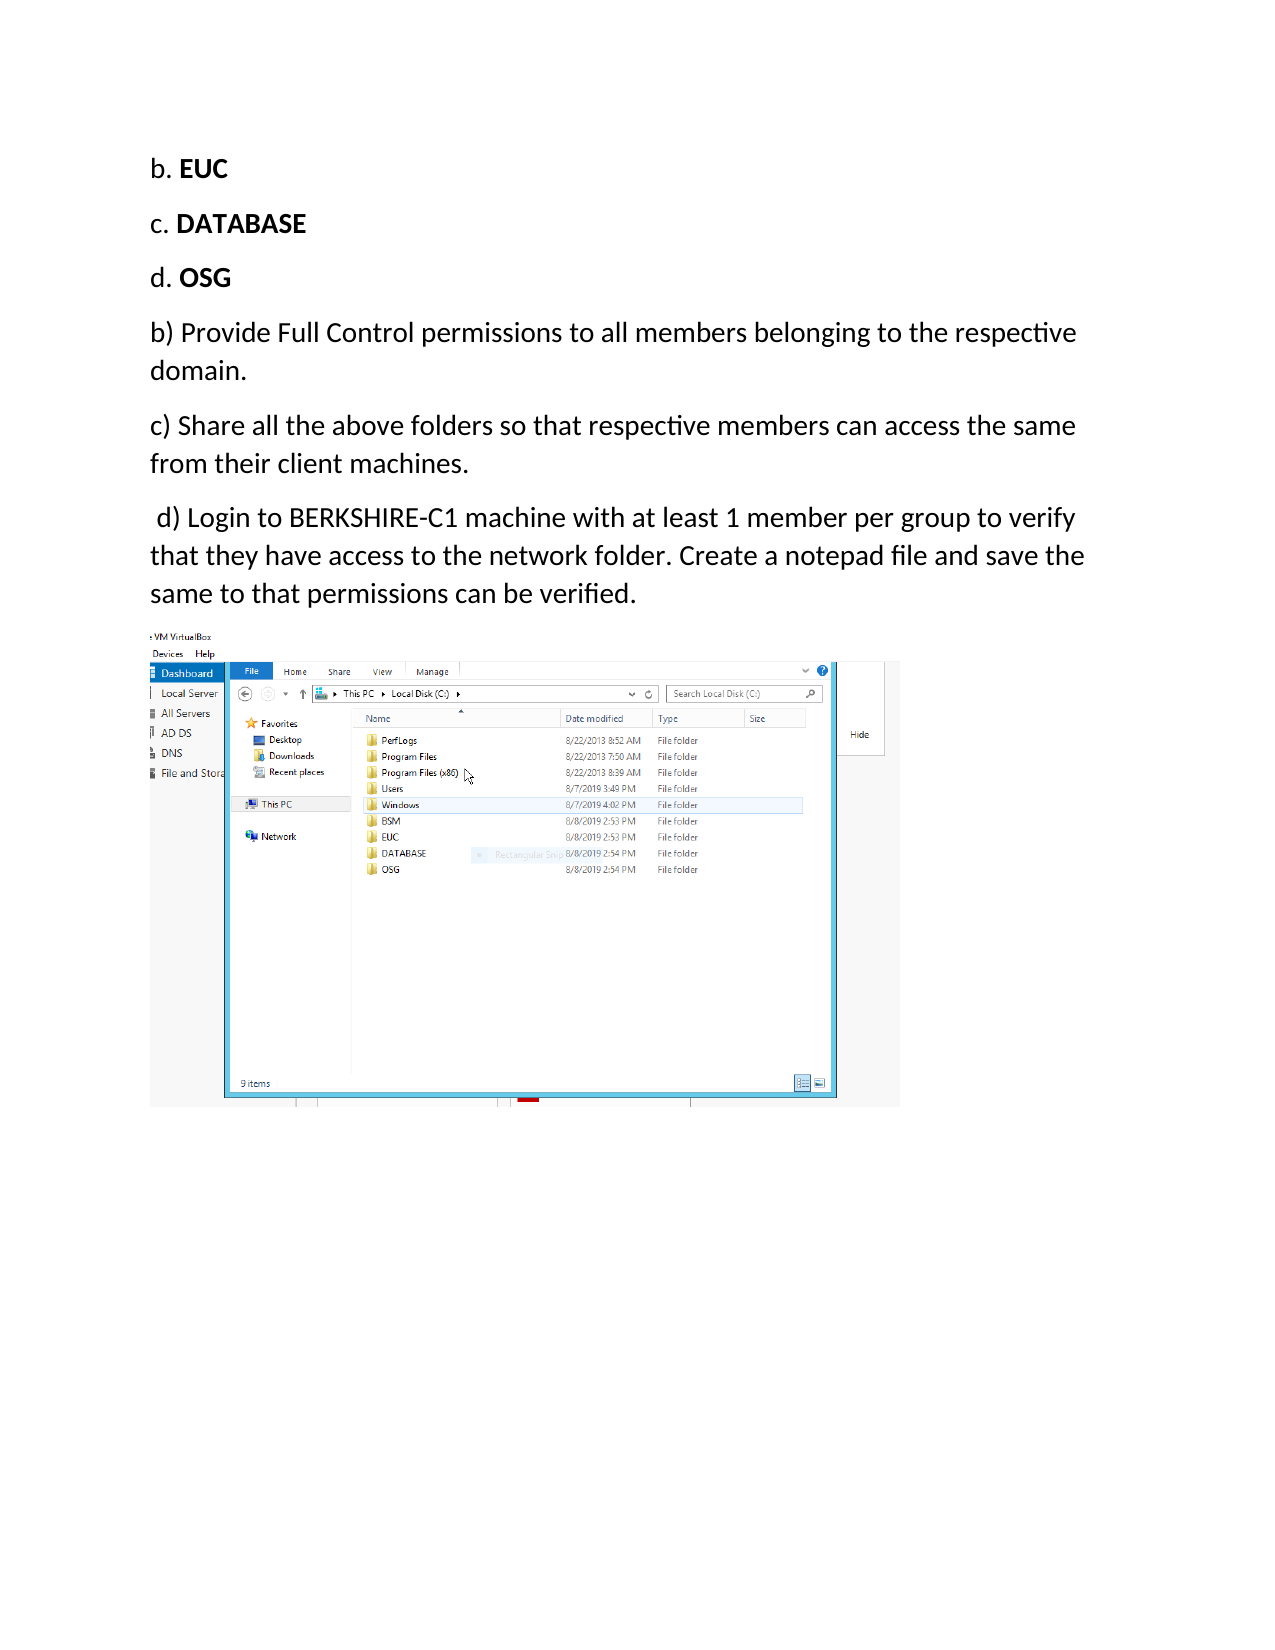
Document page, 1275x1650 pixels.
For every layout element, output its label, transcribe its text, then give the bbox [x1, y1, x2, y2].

text b. EUC [150, 150, 1125, 186]
text d) Login to BERKSHIRE-C1 machine with at least 1 member per group to verify that they have access to the network folder. Create a notepad file and save the same to that permissions can be verified. [150, 499, 1125, 611]
text b) Provide Full Control permissions to all members belonging to the respective domain. [150, 314, 1125, 388]
text d. OSG [150, 259, 1125, 295]
text c. DATABASE [150, 205, 1125, 240]
text c) Share all the above folders so that respective members can access the same from their client machines. [150, 407, 1125, 480]
picture [150, 630, 901, 1107]
